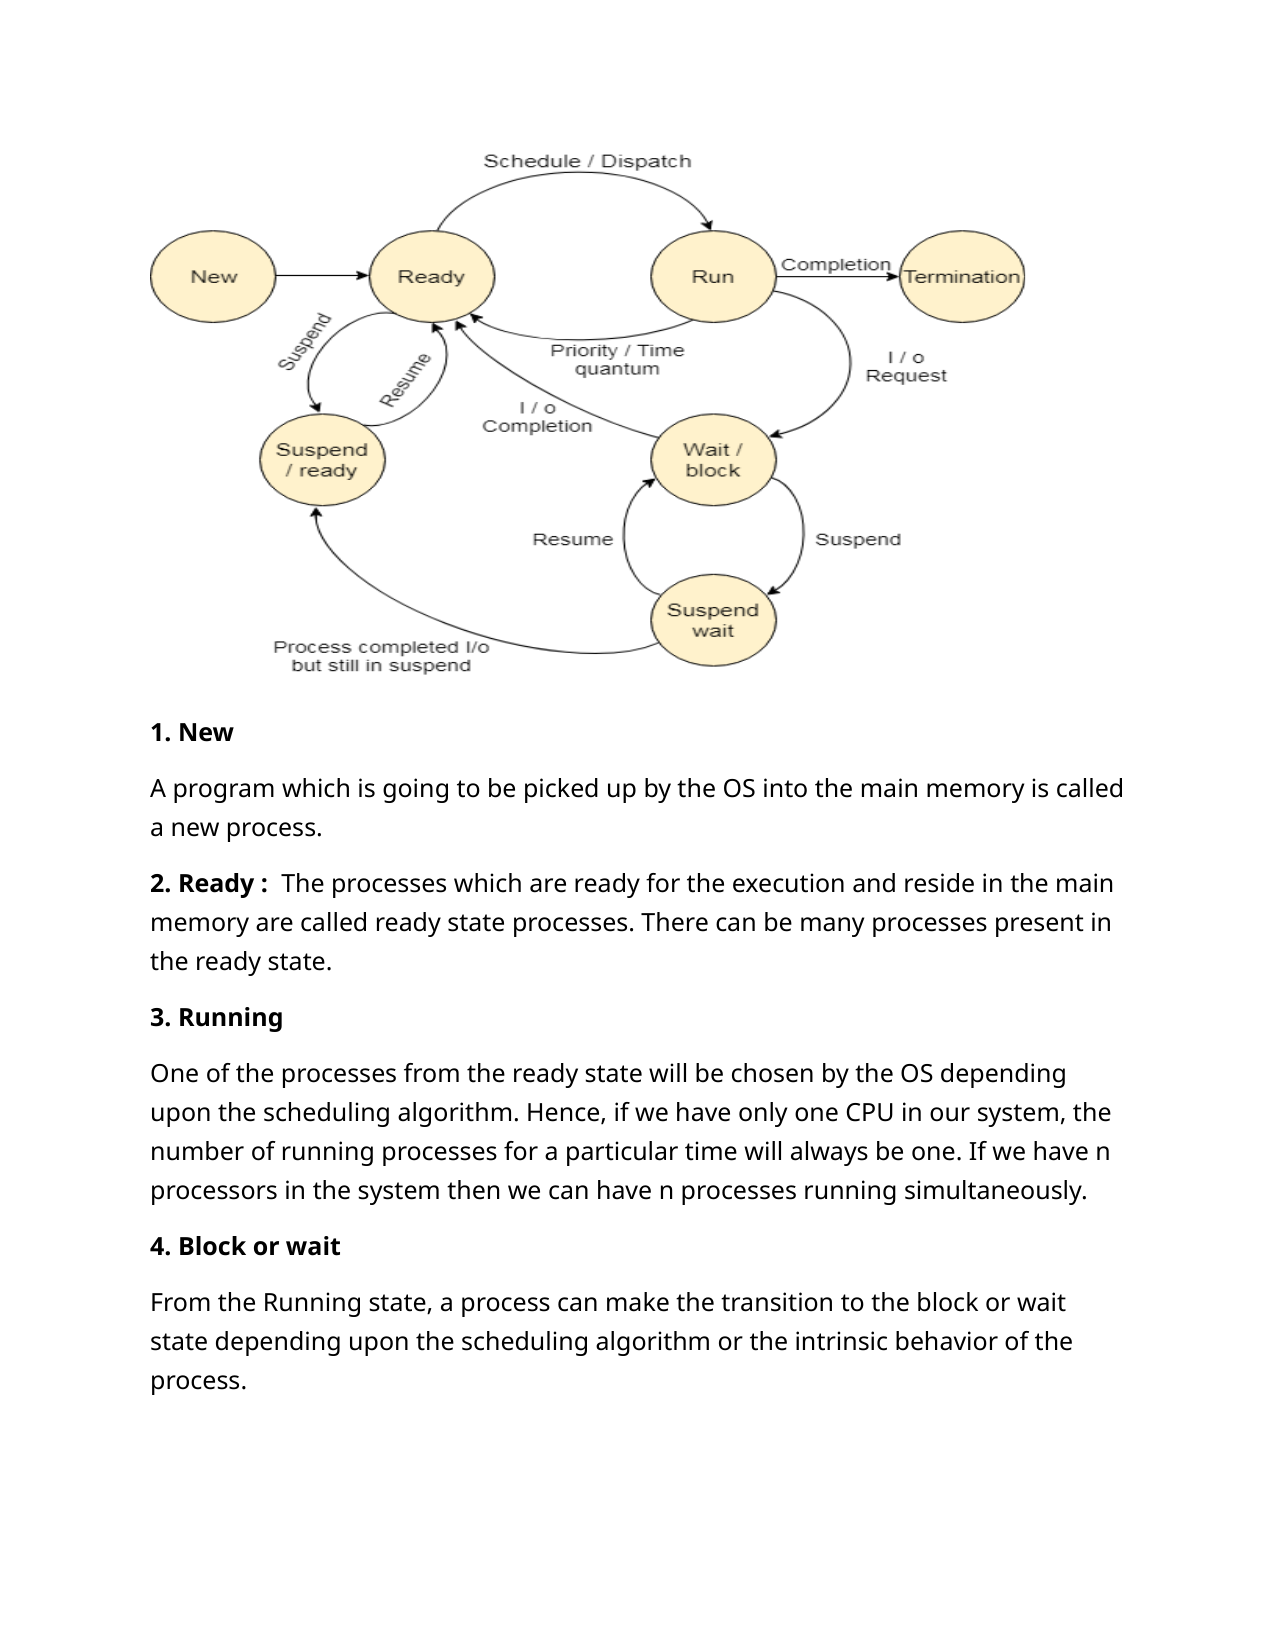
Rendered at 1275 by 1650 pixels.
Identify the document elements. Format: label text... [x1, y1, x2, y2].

text A program which is going to be picked up by the OS into the main memory is called a new process. [150, 770, 1125, 843]
text 1. New [150, 714, 1125, 748]
text From the Running state, a process can make the transition to the block or wait state depending upon the scheduling algorithm or the intrinsic behavior of the process. [150, 1284, 1125, 1397]
text One of the processes from the ready state will be chosen by the OS depending upon the scheduling algorithm. Hence, if we have only one CPU in our system, the number of running processes for a particular time will always be one. If we have n processors in the system then we can have n processes running simultaneously. [150, 1055, 1125, 1207]
text 2. Ready : The processes which are ready for the execution and reside in the main memory are called ready state processes. There can be many processes present in the ready state. [150, 865, 1125, 978]
text 3. Running [150, 999, 1125, 1033]
text 4. Block or wait [150, 1229, 1125, 1263]
